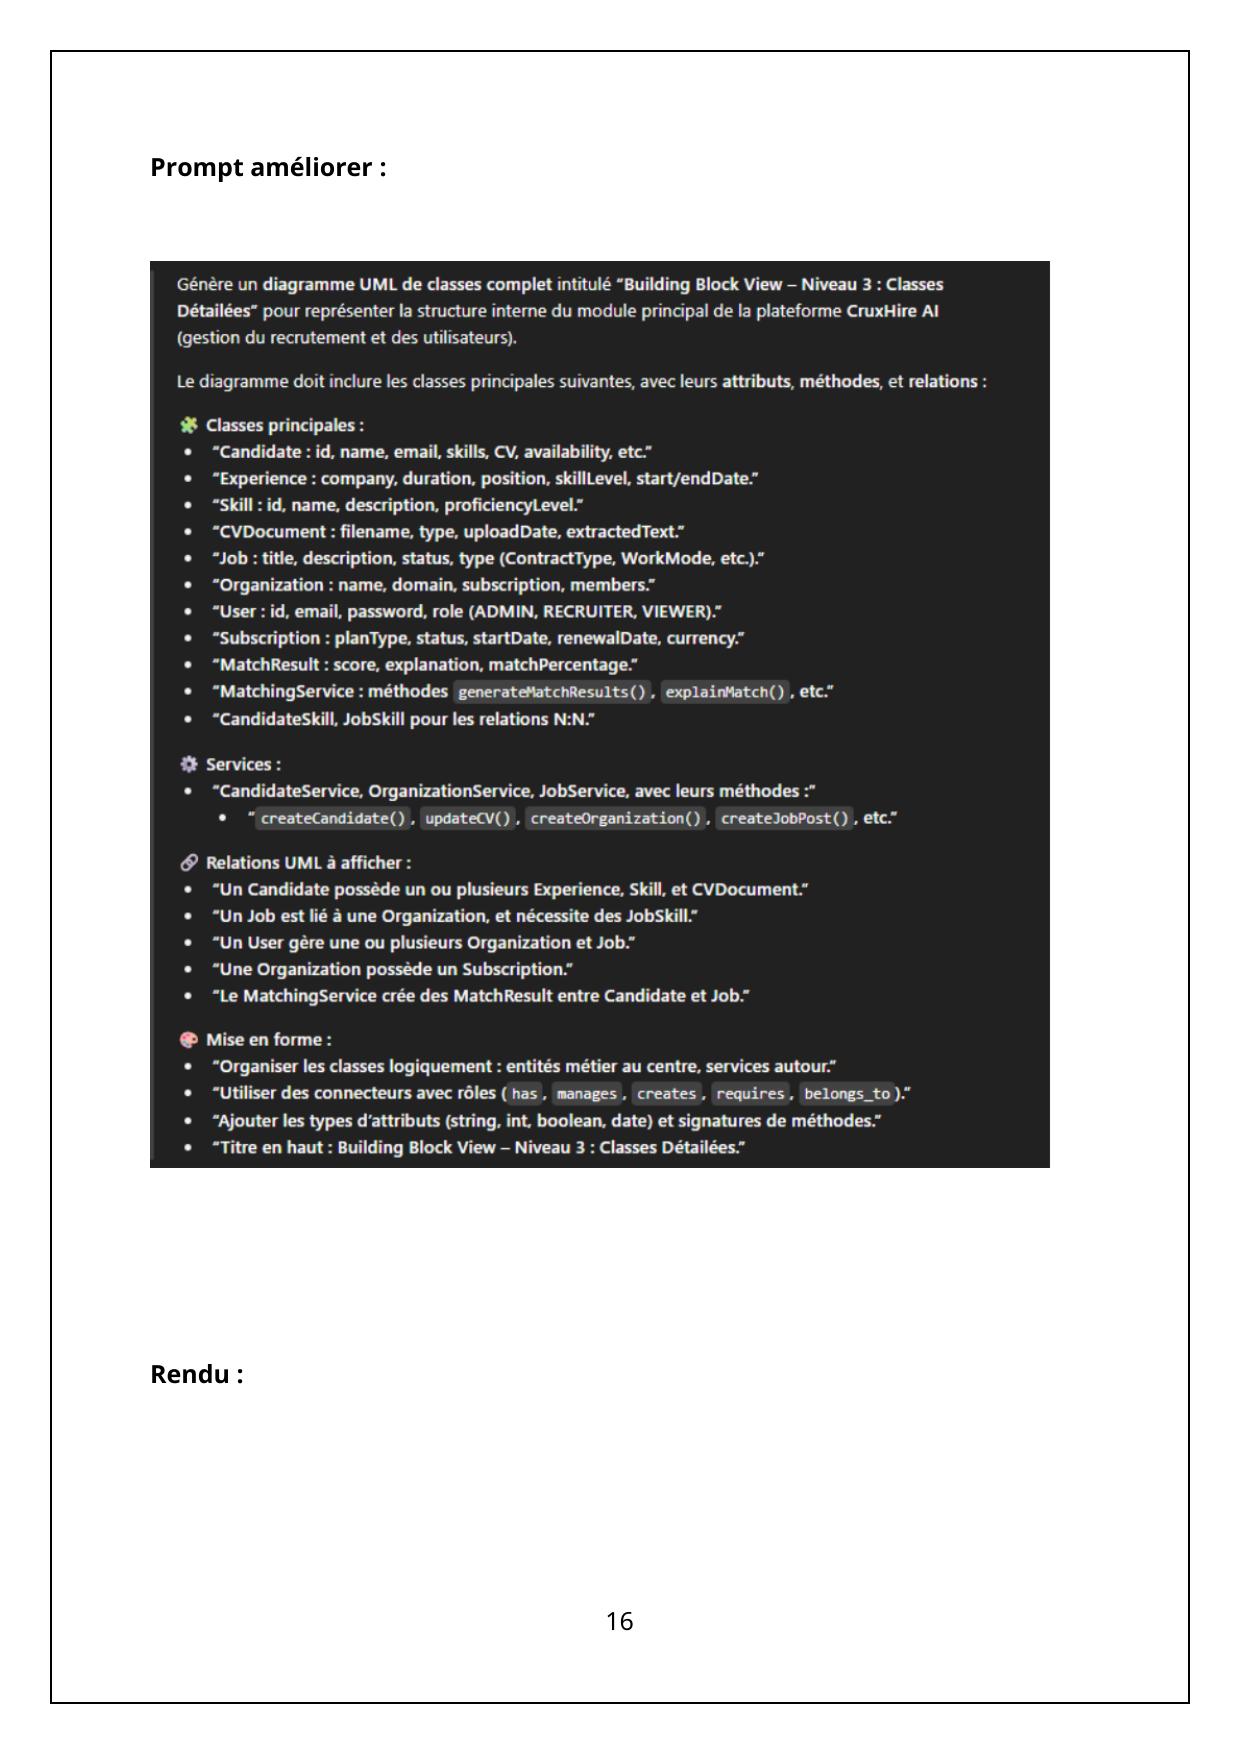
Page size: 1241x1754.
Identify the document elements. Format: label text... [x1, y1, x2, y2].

text Rendu : [150, 1357, 1090, 1391]
text Prompt améliorer : [150, 150, 1090, 184]
